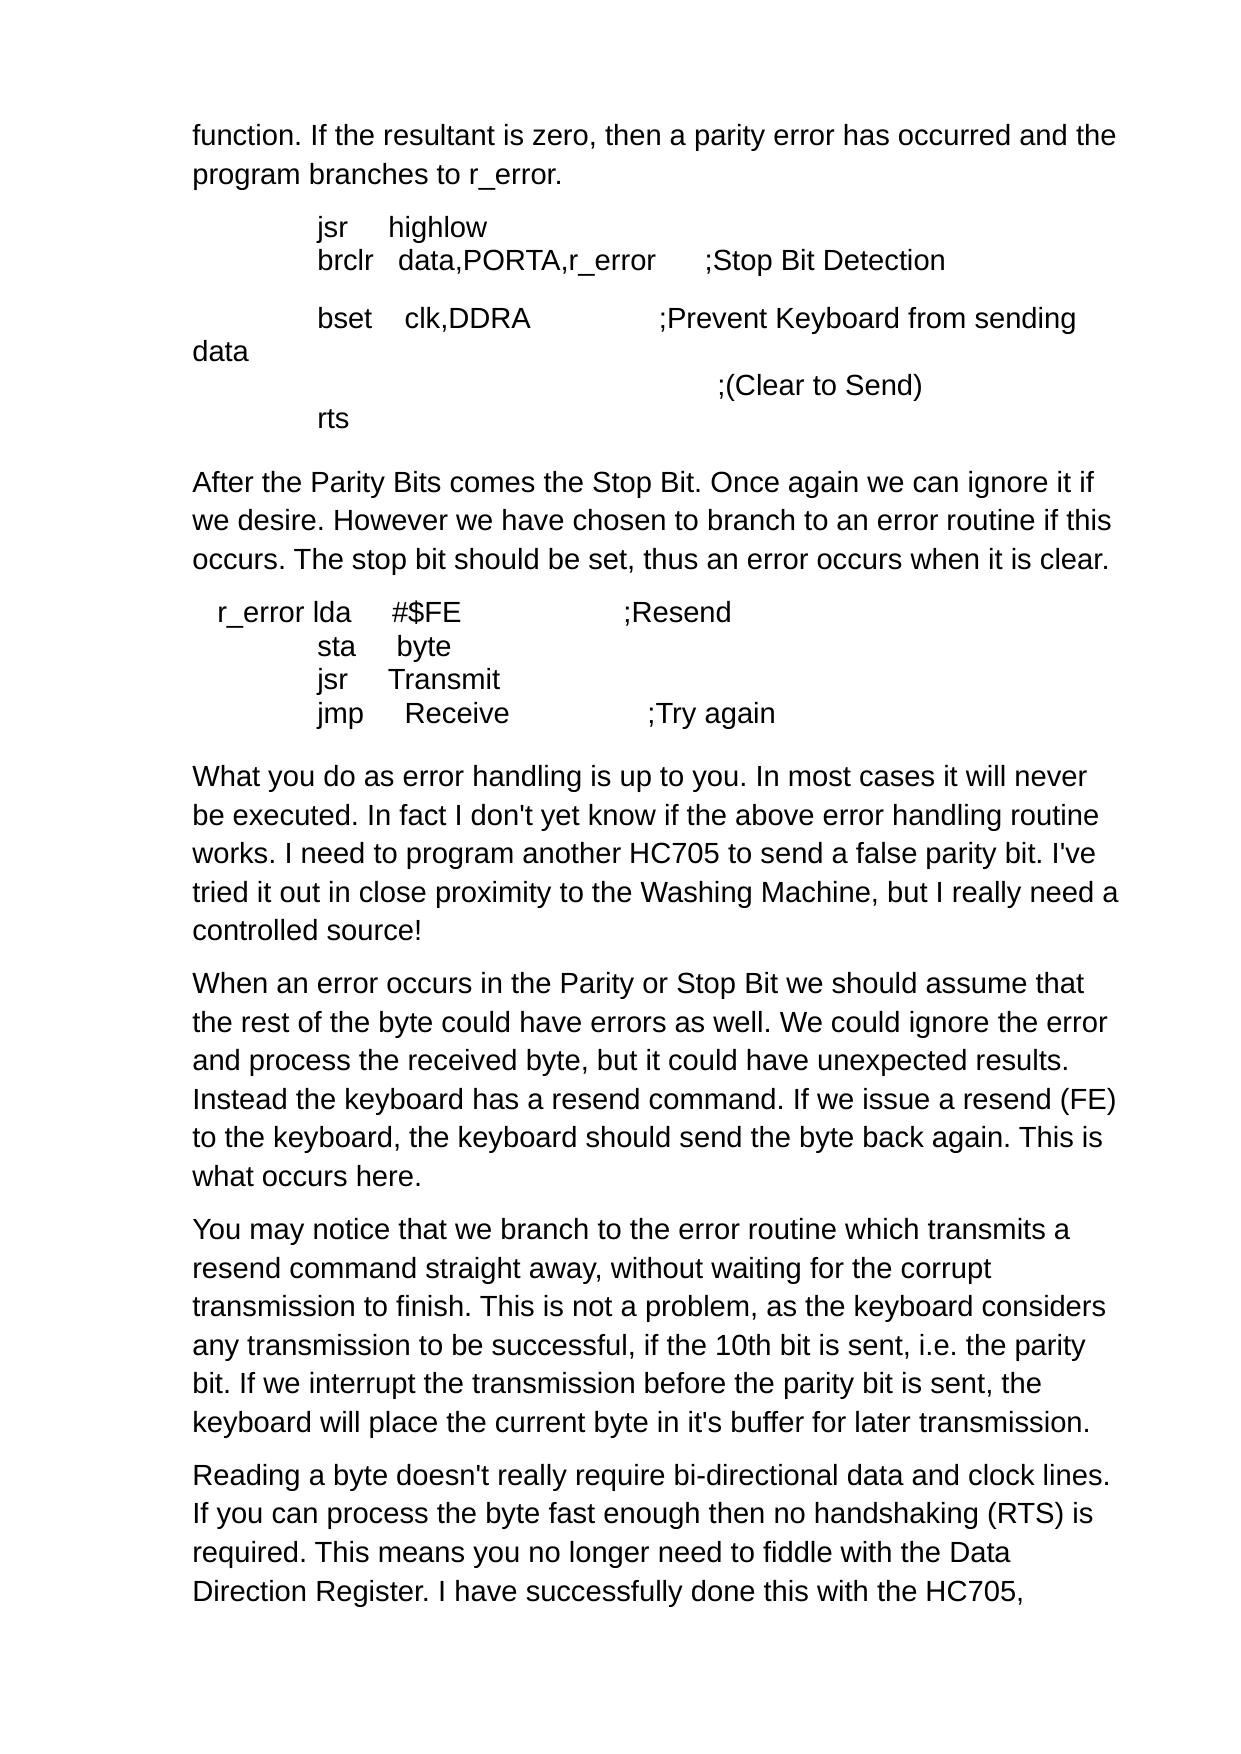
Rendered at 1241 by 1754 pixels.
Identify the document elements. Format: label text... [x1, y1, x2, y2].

list brclr data,PORTA,r_error ;Stop Bit Detection [118, 243, 1122, 277]
list When an error occurs in the Parity or Stop Bit we should assume that the rest of the byte could have errors as well. We could ignore the error and process the received byte, but it could have unexpected results. Instead the keyboard has a resend command. If we issue a resend (FE) to the keyboard, the keyboard should send the byte back again. This is what occurs here. [118, 966, 1122, 1192]
list bset clk,DDRA ;Prevent Keyboard from sending data [118, 301, 1122, 368]
list jsr highlow [118, 210, 1122, 243]
list Reading a byte doesn't really require bi-directional data and clock lines. If you can process the byte fast enough then no handshaking (RTS) is required. This means you no longer need to fiddle with the Data Direction Register. I have successfully done this with the HC705, [118, 1458, 1122, 1607]
list After the Parity Bits comes the Stop Bit. Once again we can ignore it if we desire. However we have chosen to branch to an error routine if this occurs. The stop bit should be set, thus an error occurs when it is clear. [118, 465, 1122, 575]
list ;(Clear to Send) [118, 368, 1122, 402]
list sta byte [118, 628, 1122, 662]
list jsr Transmit [118, 662, 1122, 696]
list rts [118, 402, 1122, 435]
list function. If the resultant is zero, then a parity error has occurred and the program branches to r_error. [118, 118, 1122, 190]
list jmp Receive ;Try again [118, 696, 1122, 729]
list What you do as error handling is up to you. In most cases it will never be executed. In fact I don't yet know if the above error handling routine works. I need to program another HC705 to send a false parity bit. I've tried it out in close proximity to the Washing Machine, but I really need a controlled source! [118, 759, 1122, 947]
list You may notice that we branch to the error routine which transmits a resend command straight away, without waiting for the corrupt transmission to finish. This is not a problem, as the keyboard considers any transmission to be successful, if the 10th bit is sent, i.e. the parity bit. If we interrupt the transmission before the parity bit is sent, the keyboard will place the current byte in it's buffer for later transmission. [118, 1212, 1122, 1438]
list r_error lda #$FE ;Resend [118, 595, 1122, 628]
